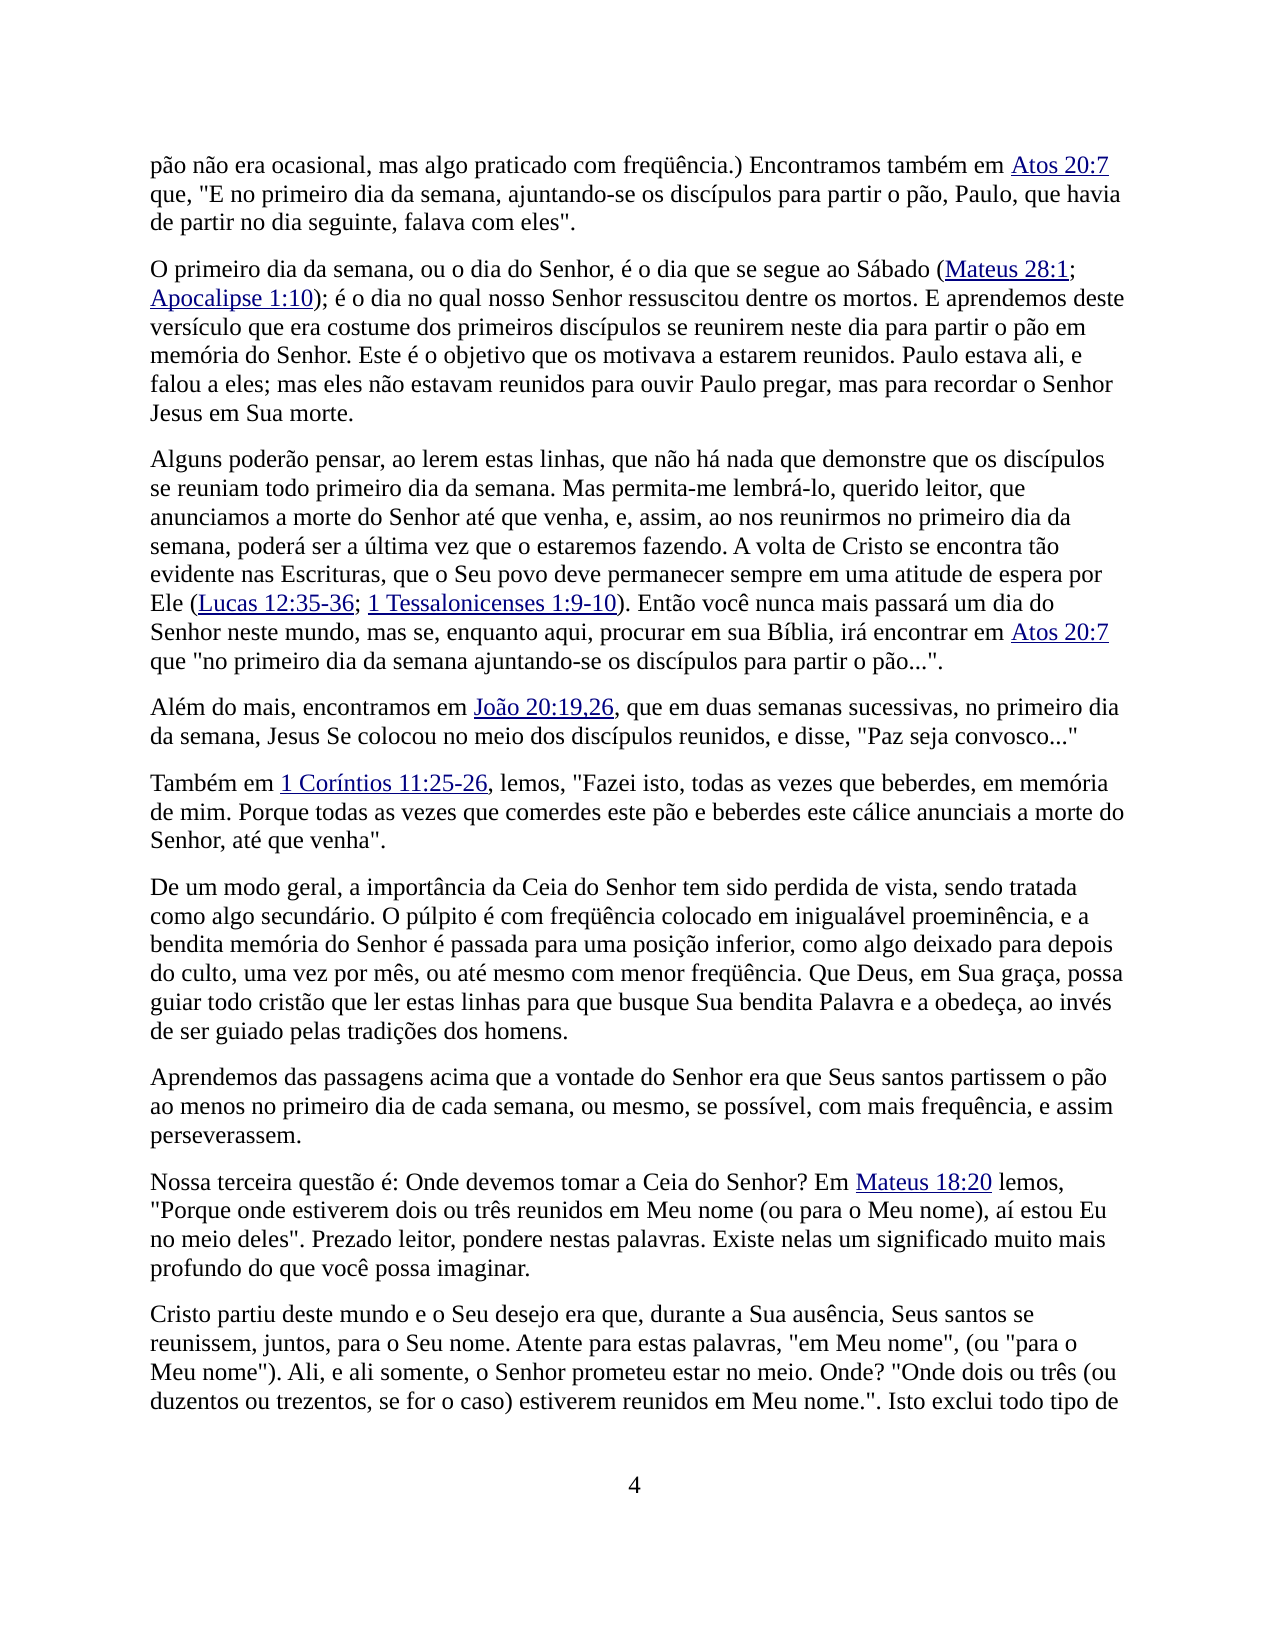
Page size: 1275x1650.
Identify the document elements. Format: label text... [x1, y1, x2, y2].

text Alguns poderão pensar, ao lerem estas linhas, que não há nada que demonstre que os discípulos se reuniam todo primeiro dia da semana. Mas permita-me lembrá-lo, querido leitor, que anunciamos a morte do Senhor até que venha, e, assim, ao nos reunirmos no primeiro dia da semana, poderá ser a última vez que o estaremos fazendo. A volta de Cristo se encontra tão evidente nas Escrituras, que o Seu povo deve permanecer sempre em uma atitude de espera por Ele (Lucas 12:35-36; 1 Tessalonicenses 1:9-10). Então você nunca mais passará um dia do Senhor neste mundo, mas se, enquanto aqui, procurar em sua Bíblia, irá encontrar em Atos 20:7 que "no primeiro dia da semana ajuntando-se os discípulos para partir o pão...". [150, 444, 1125, 674]
text Também em 1 Coríntios 11:25-26, lemos, "Fazei isto, todas as vezes que beberdes, em memória de mim. Porque todas as vezes que comerdes este pão e beberdes este cálice anunciais a morte do Senhor, até que venha". [150, 768, 1125, 854]
text Aprendemos das passagens acima que a vontade do Senhor era que Seus santos partissem o pão ao menos no primeiro dia de cada semana, ou mesmo, se possível, com mais frequência, e assim perseverassem. [150, 1062, 1125, 1149]
text O primeiro dia da semana, ou o dia do Senhor, é o dia que se segue ao Sábado (Mateus 28:1; Apocalipse 1:10); é o dia no qual nosso Senhor ressuscitou dentre os mortos. E aprendemos deste versículo que era costume dos primeiros discípulos se reunirem neste dia para partir o pão em memória do Senhor. Este é o objetivo que os motivava a estarem reunidos. Paulo estava ali, e falou a eles; mas eles não estavam reunidos para ouvir Paulo pregar, mas para recordar o Senhor Jesus em Sua morte. [150, 254, 1125, 427]
text Além do mais, encontramos em João 20:19,26, que em duas semanas sucessivas, no primeiro dia da semana, Jesus Se colocou no meio dos discípulos reunidos, e disse, "Paz seja convosco..." [150, 692, 1125, 750]
text pão não era ocasional, mas algo praticado com freqüência.) Encontramos também em Atos 20:7 que, "E no primeiro dia da semana, ajuntando-se os discípulos para partir o pão, Paulo, que havia de partir no dia seguinte, falava com eles". [150, 150, 1125, 236]
text Cristo partiu deste mundo e o Seu desejo era que, durante a Sua ausência, Seus santos se reunissem, juntos, para o Seu nome. Atente para estas palavras, "em Meu nome", (ou "para o Meu nome"). Ali, e ali somente, o Senhor prometeu estar no meio. Onde? "Onde dois ou três (ou duzentos ou trezentos, se for o caso) estiverem reunidos em Meu nome.". Isto exclui todo tipo de [150, 1299, 1125, 1414]
text Nossa terceira questão é: Onde devemos tomar a Ceia do Senhor? Em Mateus 18:20 lemos, "Porque onde estiverem dois ou três reunidos em Meu nome (ou para o Meu nome), aí estou Eu no meio deles". Prezado leitor, pondere nestas palavras. Existe nelas um significado muito mais profundo do que você possa imaginar. [150, 1167, 1125, 1282]
text De um modo geral, a importância da Ceia do Senhor tem sido perdida de vista, sendo tratada como algo secundário. O púlpito é com freqüência colocado em inigualável proeminência, e a bendita memória do Senhor é passada para uma posição inferior, como algo deixado para depois do culto, uma vez por mês, ou até mesmo com menor freqüência. Que Deus, em Sua graça, possa guiar todo cristão que ler estas linhas para que busque Sua bendita Palavra e a obedeça, ao invés de ser guiado pelas tradições dos homens. [150, 872, 1125, 1044]
